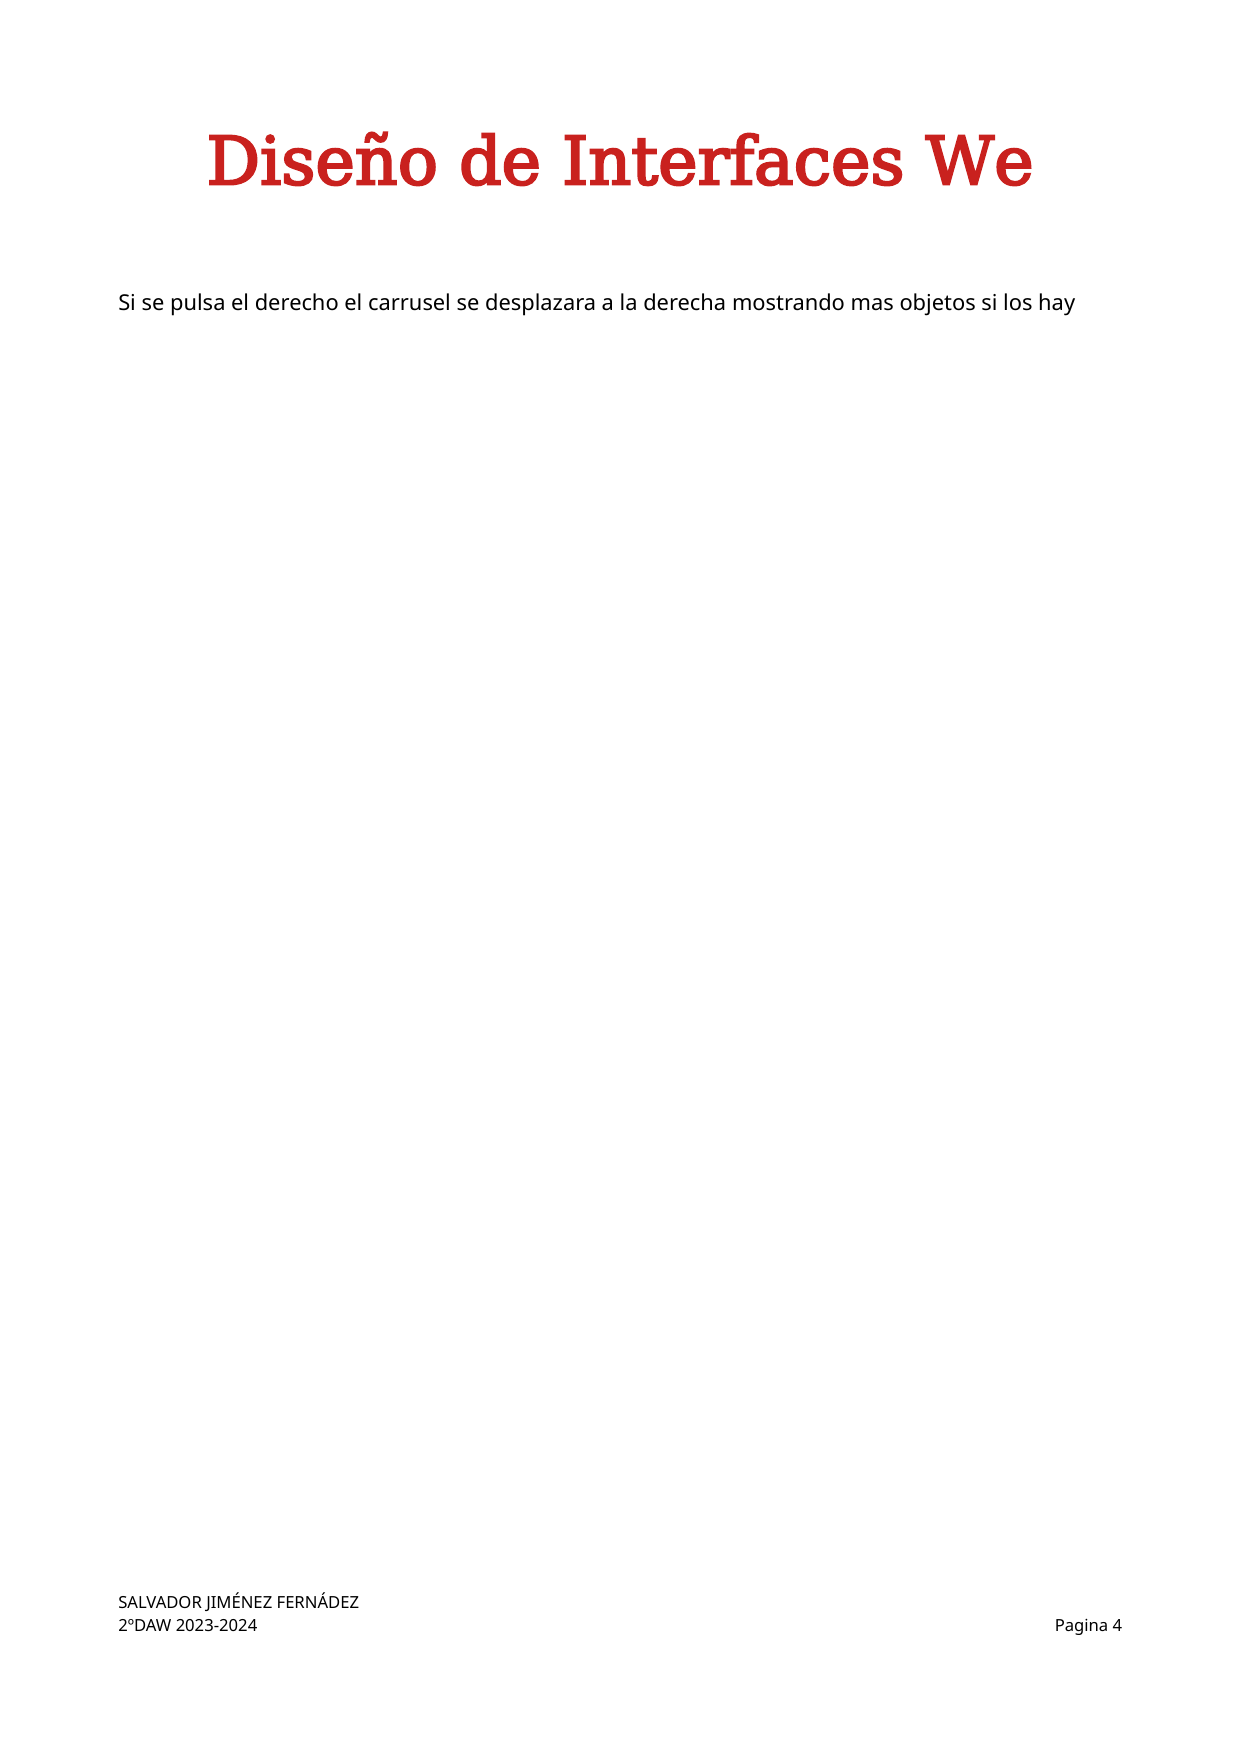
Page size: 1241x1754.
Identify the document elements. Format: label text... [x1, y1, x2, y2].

text Si se pulsa el derecho el carrusel se desplazara a la derecha mostrando mas objetos si los hay [118, 287, 1122, 317]
